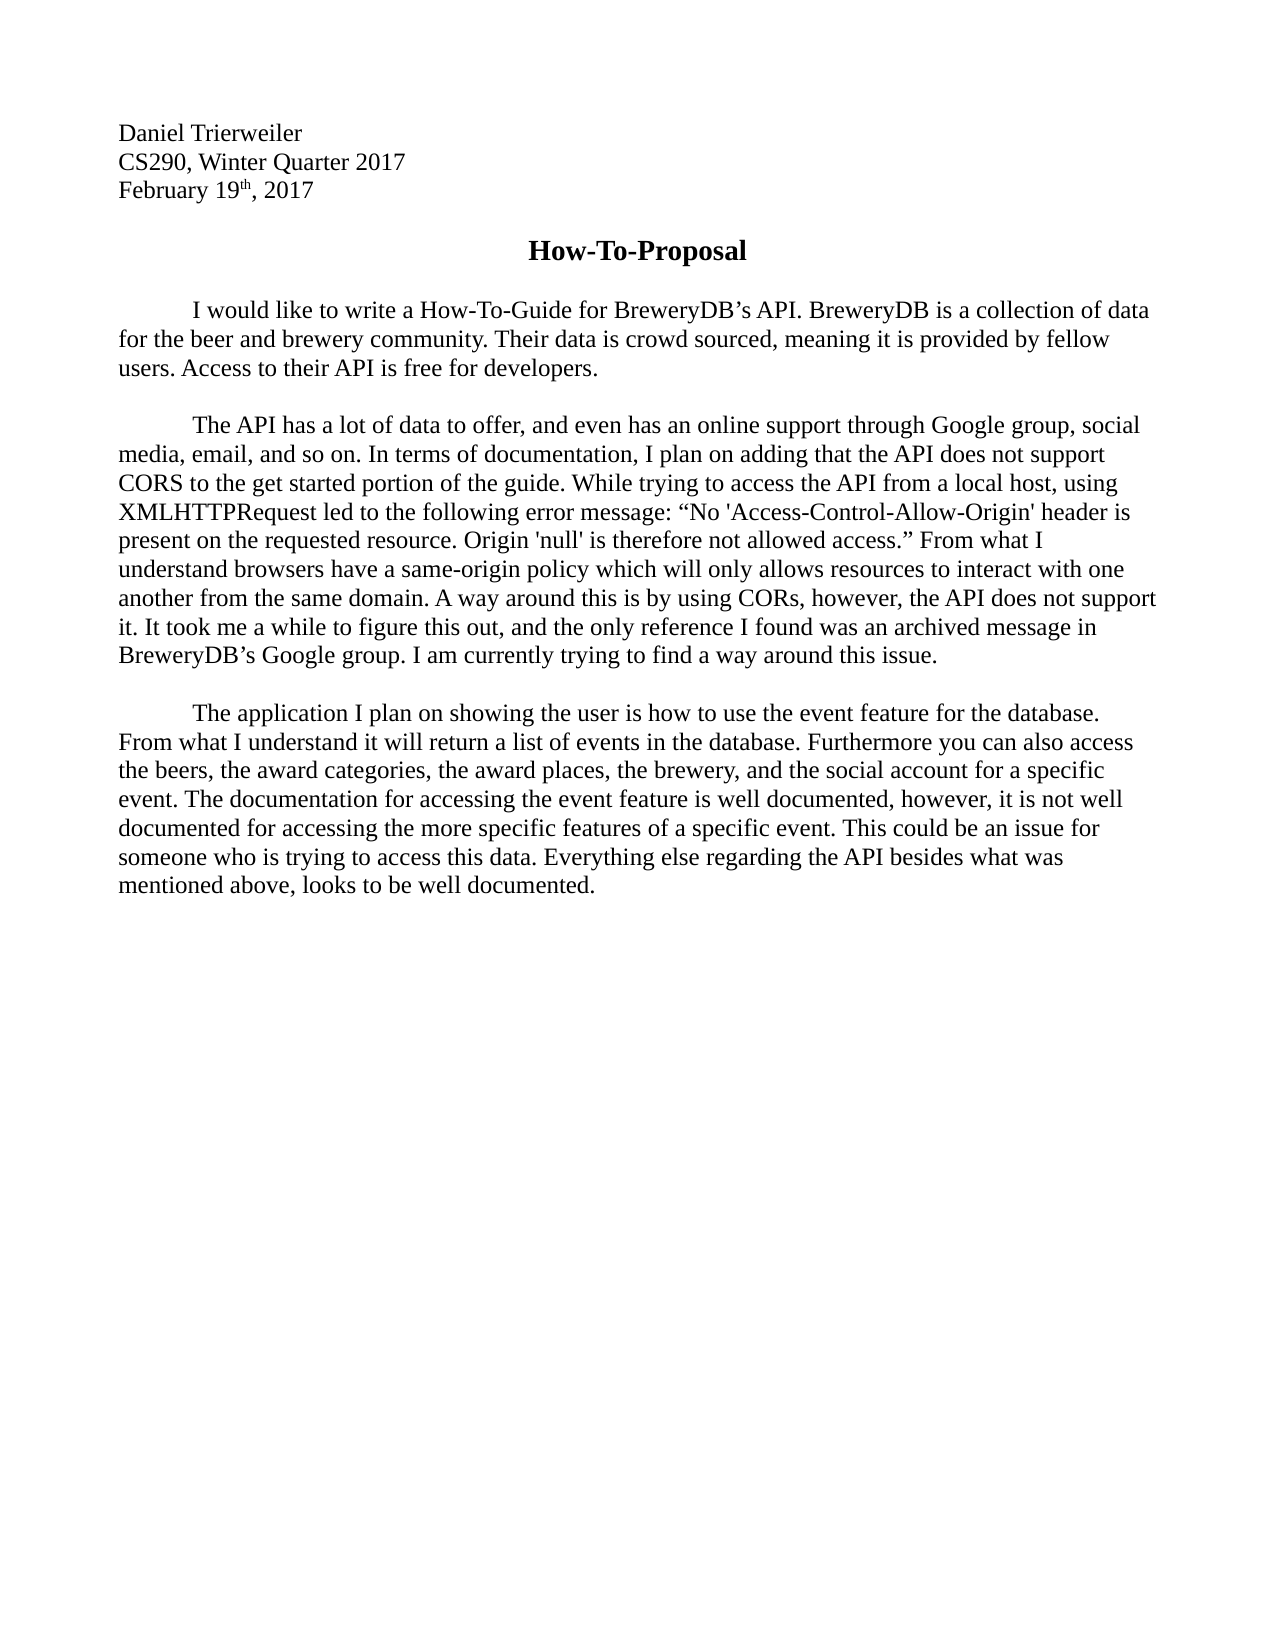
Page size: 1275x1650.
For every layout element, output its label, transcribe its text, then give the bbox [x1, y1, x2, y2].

text How-To-Proposal [118, 233, 1157, 267]
text Daniel Trierweiler [118, 118, 1157, 147]
text CS290, Winter Quarter 2017 [118, 147, 1157, 176]
text February 19th, 2017 [118, 176, 1157, 204]
text The application I plan on showing the user is how to use the event feature for the database. From what I understand it will return a list of events in the database. Furthermore you can also access the beers, the award categories, the award places, the brewery, and the social account for a specific event. The documentation for accessing the event feature is well documented, however, it is not well documented for accessing the more specific features of a specific event. This could be an issue for someone who is trying to access this data. Everything else regarding the API besides what was mentioned above, looks to be well documented. [118, 698, 1157, 899]
text The API has a lot of data to offer, and even has an online support through Google group, social media, email, and so on. In terms of documentation, I plan on adding that the API does not support CORS to the get started portion of the guide. While trying to access the API from a local host, using XMLHTTPRequest led to the following error message: “No 'Access-Control-Allow-Origin' header is present on the requested resource. Origin 'null' is therefore not allowed access.” From what I understand browsers have a same-origin policy which will only allows resources to interact with one another from the same domain. A way around this is by using CORs, however, the API does not support it. It took me a while to figure this out, and the only reference I found was an archived message in BreweryDB’s Google group. I am currently trying to find a way around this issue. [118, 410, 1157, 669]
text I would like to write a How-To-Guide for BreweryDB’s API. BreweryDB is a collection of data for the beer and brewery community. Their data is crowd sourced, meaning it is provided by fellow users. Access to their API is free for developers. [118, 295, 1157, 382]
